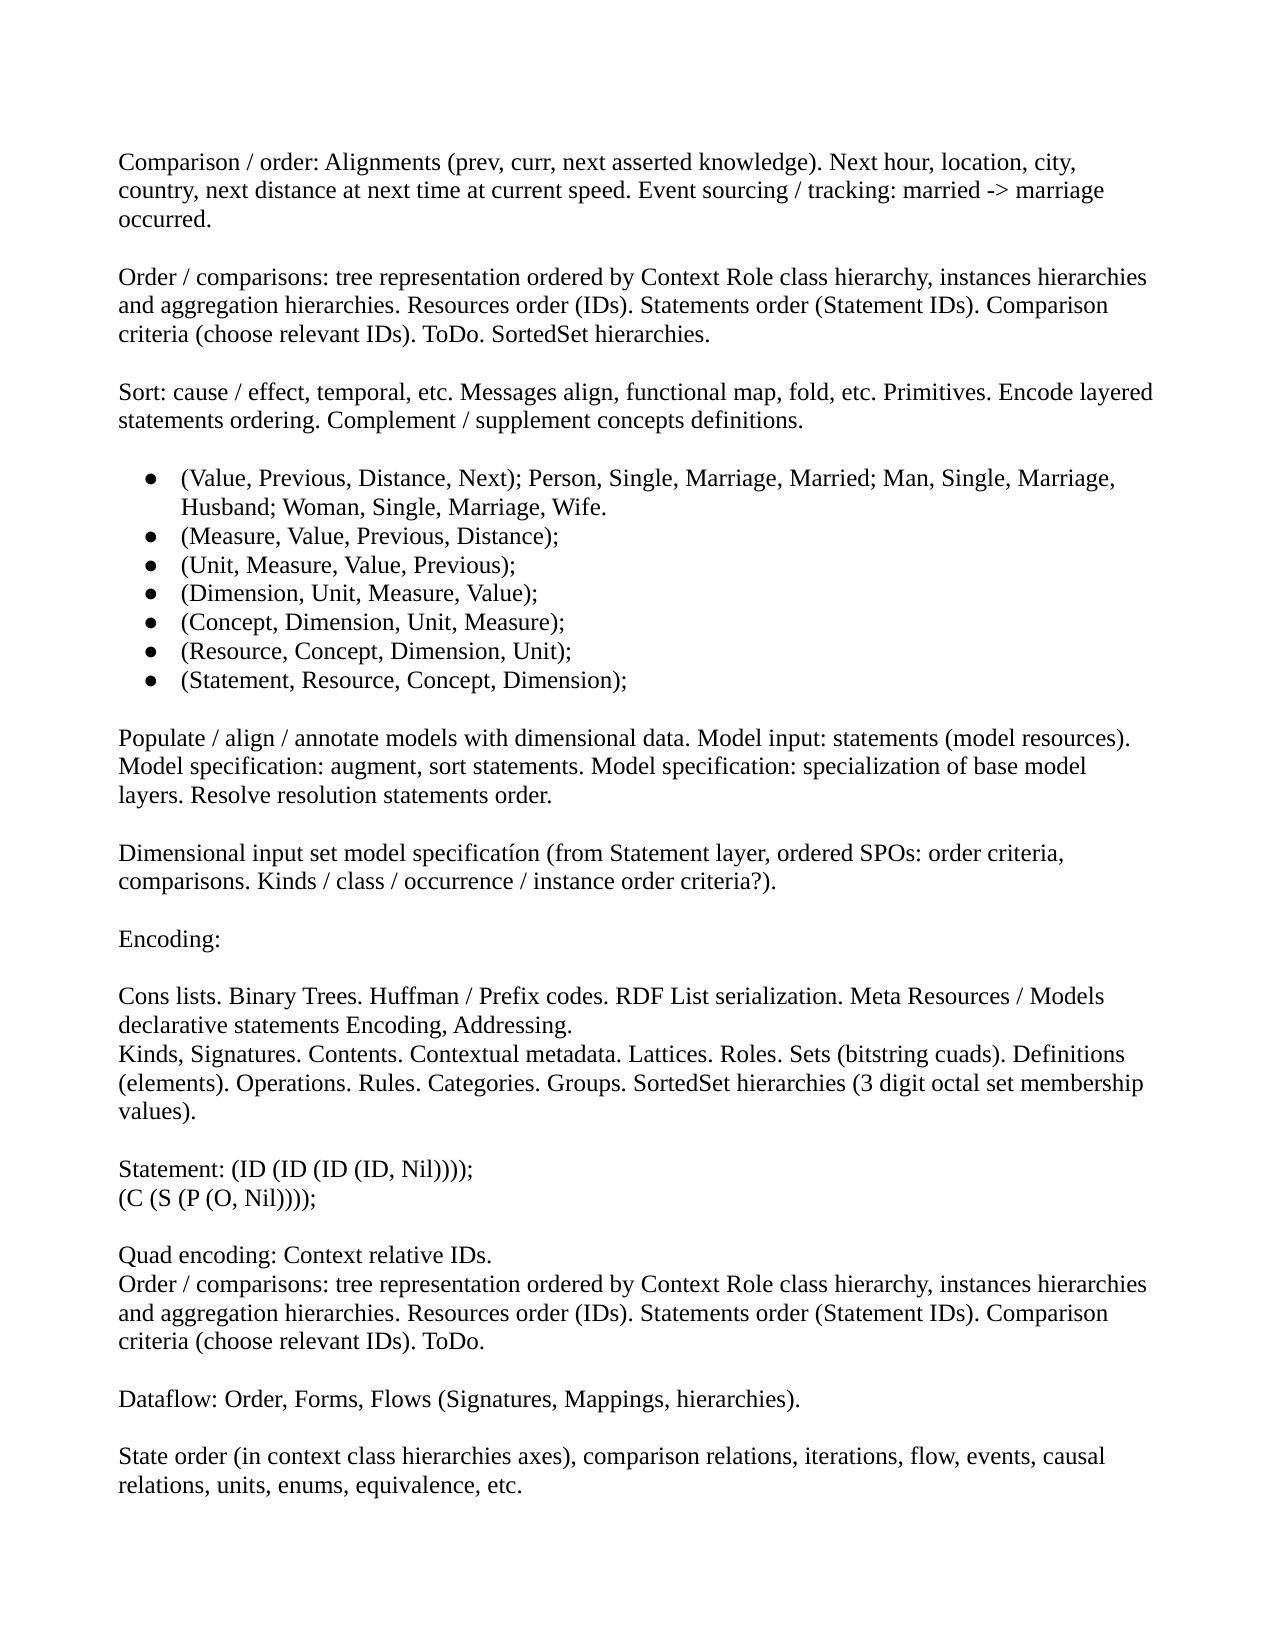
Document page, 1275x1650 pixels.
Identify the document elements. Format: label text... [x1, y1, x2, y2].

text Dataflow: Order, Forms, Flows (Signatures, Mappings, hierarchies). [118, 1384, 1157, 1413]
text Dimensional input set model specificatíon (from Statement layer, ordered SPOs: order criteria, comparisons. Kinds / class / occurrence / instance order criteria?). [118, 838, 1157, 895]
list (Resource, Concept, Dimension, Unit); [143, 636, 1157, 665]
list (Statement, Resource, Concept, Dimension); [143, 665, 1157, 694]
text State order (in context class hierarchies axes), comparison relations, iterations, flow, events, causal relations, units, enums, equivalence, etc. [118, 1441, 1157, 1499]
text Encoding: [118, 924, 1157, 953]
text Order / comparisons: tree representation ordered by Context Role class hierarchy, instances hierarchies and aggregation hierarchies. Resources order (IDs). Statements order (Statement IDs). Comparison criteria (choose relevant IDs). ToDo. SortedSet hierarchies. [118, 262, 1157, 348]
list (Value, Previous, Distance, Next); Person, Single, Marriage, Married; Man, Single, Marriage, Husband; Woman, Single, Marriage, Wife. [143, 463, 1157, 521]
text Quad encoding: Context relative IDs. [118, 1240, 1157, 1269]
text Populate / align / annotate models with dimensional data. Model input: statements (model resources). Model specification: augment, sort statements. Model specification: specialization of base model layers. Resolve resolution statements order. [118, 723, 1157, 809]
text (C (S (P (O, Nil)))); [118, 1183, 1157, 1211]
list (Dimension, Unit, Measure, Value); [143, 578, 1157, 607]
text Sort: cause / effect, temporal, etc. Messages align, functional map, fold, etc. Primitives. Encode layered statements ordering. Complement / supplement concepts definitions. [118, 377, 1157, 434]
text Order / comparisons: tree representation ordered by Context Role class hierarchy, instances hierarchies and aggregation hierarchies. Resources order (IDs). Statements order (Statement IDs). Comparison criteria (choose relevant IDs). ToDo. [118, 1269, 1157, 1355]
text Comparison / order: Alignments (prev, curr, next asserted knowledge). Next hour, location, city, country, next distance at next time at current speed. Event sourcing / tracking: married -> marriage occurred. [118, 147, 1157, 233]
text Cons lists. Binary Trees. Huffman / Prefix codes. RDF List serialization. Meta Resources / Models declarative statements Encoding, Addressing. [118, 981, 1157, 1039]
list (Unit, Measure, Value, Previous); [143, 549, 1157, 578]
text Kinds, Signatures. Contents. Contextual metadata. Lattices. Roles. Sets (bitstring cuads). Definitions (elements). Operations. Rules. Categories. Groups. SortedSet hierarchies (3 digit octal set membership values). [118, 1039, 1157, 1125]
list (Concept, Dimension, Unit, Measure); [143, 607, 1157, 636]
text Statement: (ID (ID (ID (ID, Nil)))); [118, 1154, 1157, 1183]
list (Measure, Value, Previous, Distance); [143, 521, 1157, 549]
